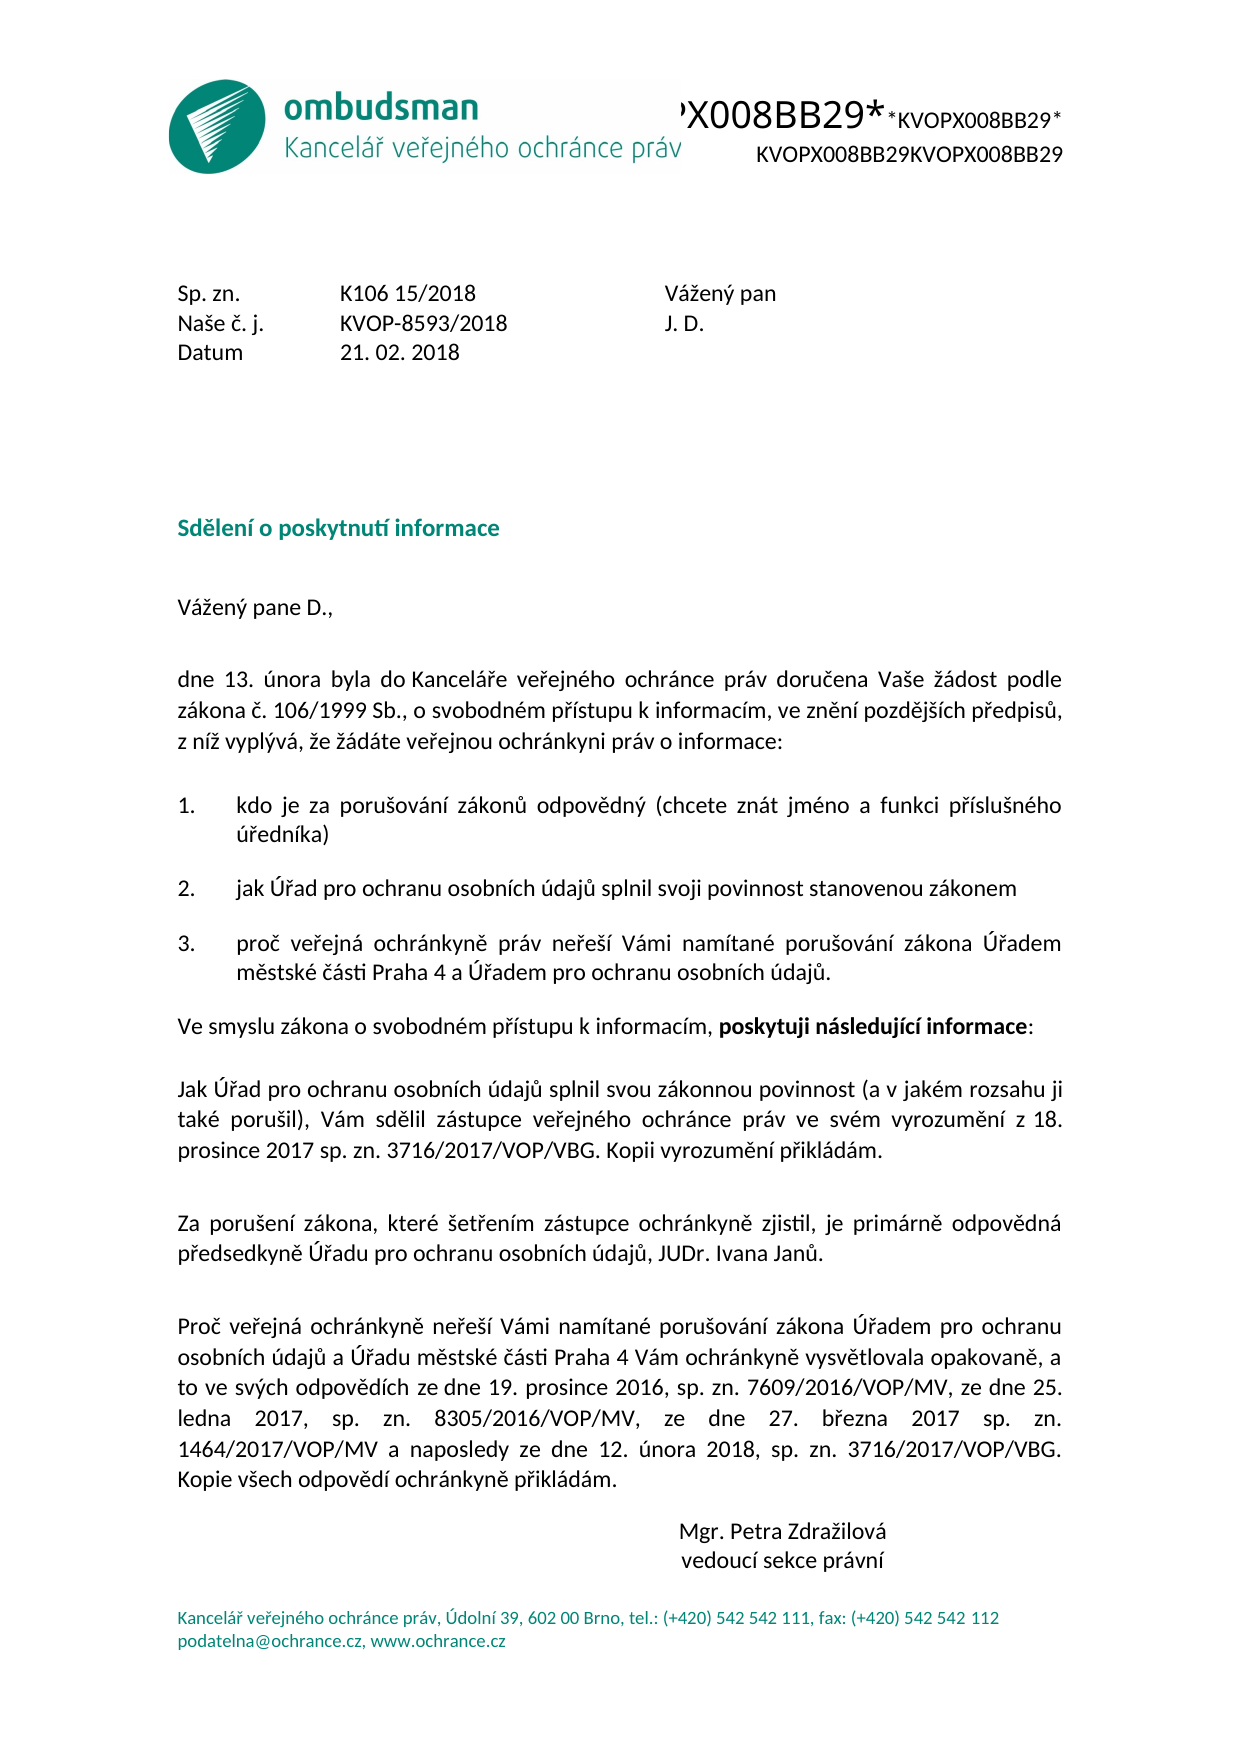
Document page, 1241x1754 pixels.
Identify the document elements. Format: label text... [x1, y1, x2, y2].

text dne 13. února byla do Kanceláře veřejného ochránce práv doručena Vaše žádost podle zákona č. 106/1999 Sb., o svobodném přístupu k informacím, ve znění pozdějších předpisů, z níž vyplývá, že žádáte veřejnou ochránkyni práv o informace: [177, 664, 1063, 755]
table_header Vážený pan J. D. [665, 220, 1085, 513]
text Proč veřejná ochránkyně neřeší Vámi namítané porušování zákona Úřadem pro ochranu osobních údajů a Úřadu městské části Praha 4 Vám ochránkyně vysvětlovala opakovaně, a to ve svých odpovědích ze dne 19. prosince 2016, sp. zn. 7609/2016/VOP/MV, ze dne 25. ledna 2017, sp. zn. 8305/2016/VOP/MV, ze dne 27. března 2017 sp. zn. 1464/2017/VOP/MV a naposledy ze dne 12. února 2018, sp. zn. 3716/2017/VOP/VBG. Kopie všech odpovědí ochránkyně přikládám. [177, 1311, 1063, 1494]
text Za porušení zákona, které šetřením zástupce ochránkyně zjistil, je primárně odpovědná předsedkyně Úřadu pro ochranu osobních údajů, JUDr. Ivana Janů. [177, 1208, 1063, 1268]
table_header Sp. zn. Naše č. j. Datum [177, 220, 340, 513]
list kdo je za porušování zákonů odpovědný (chcete znát jméno a funkci příslušného úředníka) [177, 790, 1063, 848]
table_header K106 15/2018 KVOP-8593/2018 21. 02. 2018 [340, 220, 664, 513]
text Ve smyslu zákona o svobodném přístupu k informacím, poskytuji následující informace: [177, 1011, 1063, 1041]
text vedoucí sekce právní [502, 1545, 1063, 1574]
list proč veřejná ochránkyně práv neřeší Vámi namítané porušování zákona Úřadem městské části Praha 4 a Úřadem pro ochranu osobních údajů. [177, 928, 1063, 986]
list jak Úřad pro ochranu osobních údajů splnil svoji povinnost stanovenou zákonem [177, 873, 1063, 903]
text Jak Úřad pro ochranu osobních údajů splnil svou zákonnou povinnost (a v jakém rozsahu ji také porušil), Vám sdělil zástupce veřejného ochránce práv ve svém vyrozumění z 18. prosince 2017 sp. zn. 3716/2017/VOP/VBG. Kopii vyrozumění přikládám. [177, 1074, 1063, 1164]
text Mgr. Petra Zdražilová [502, 1516, 1063, 1545]
subtitle Sdělení o poskytnutí informace [177, 513, 1063, 543]
text Vážený pane D., [177, 592, 1063, 621]
